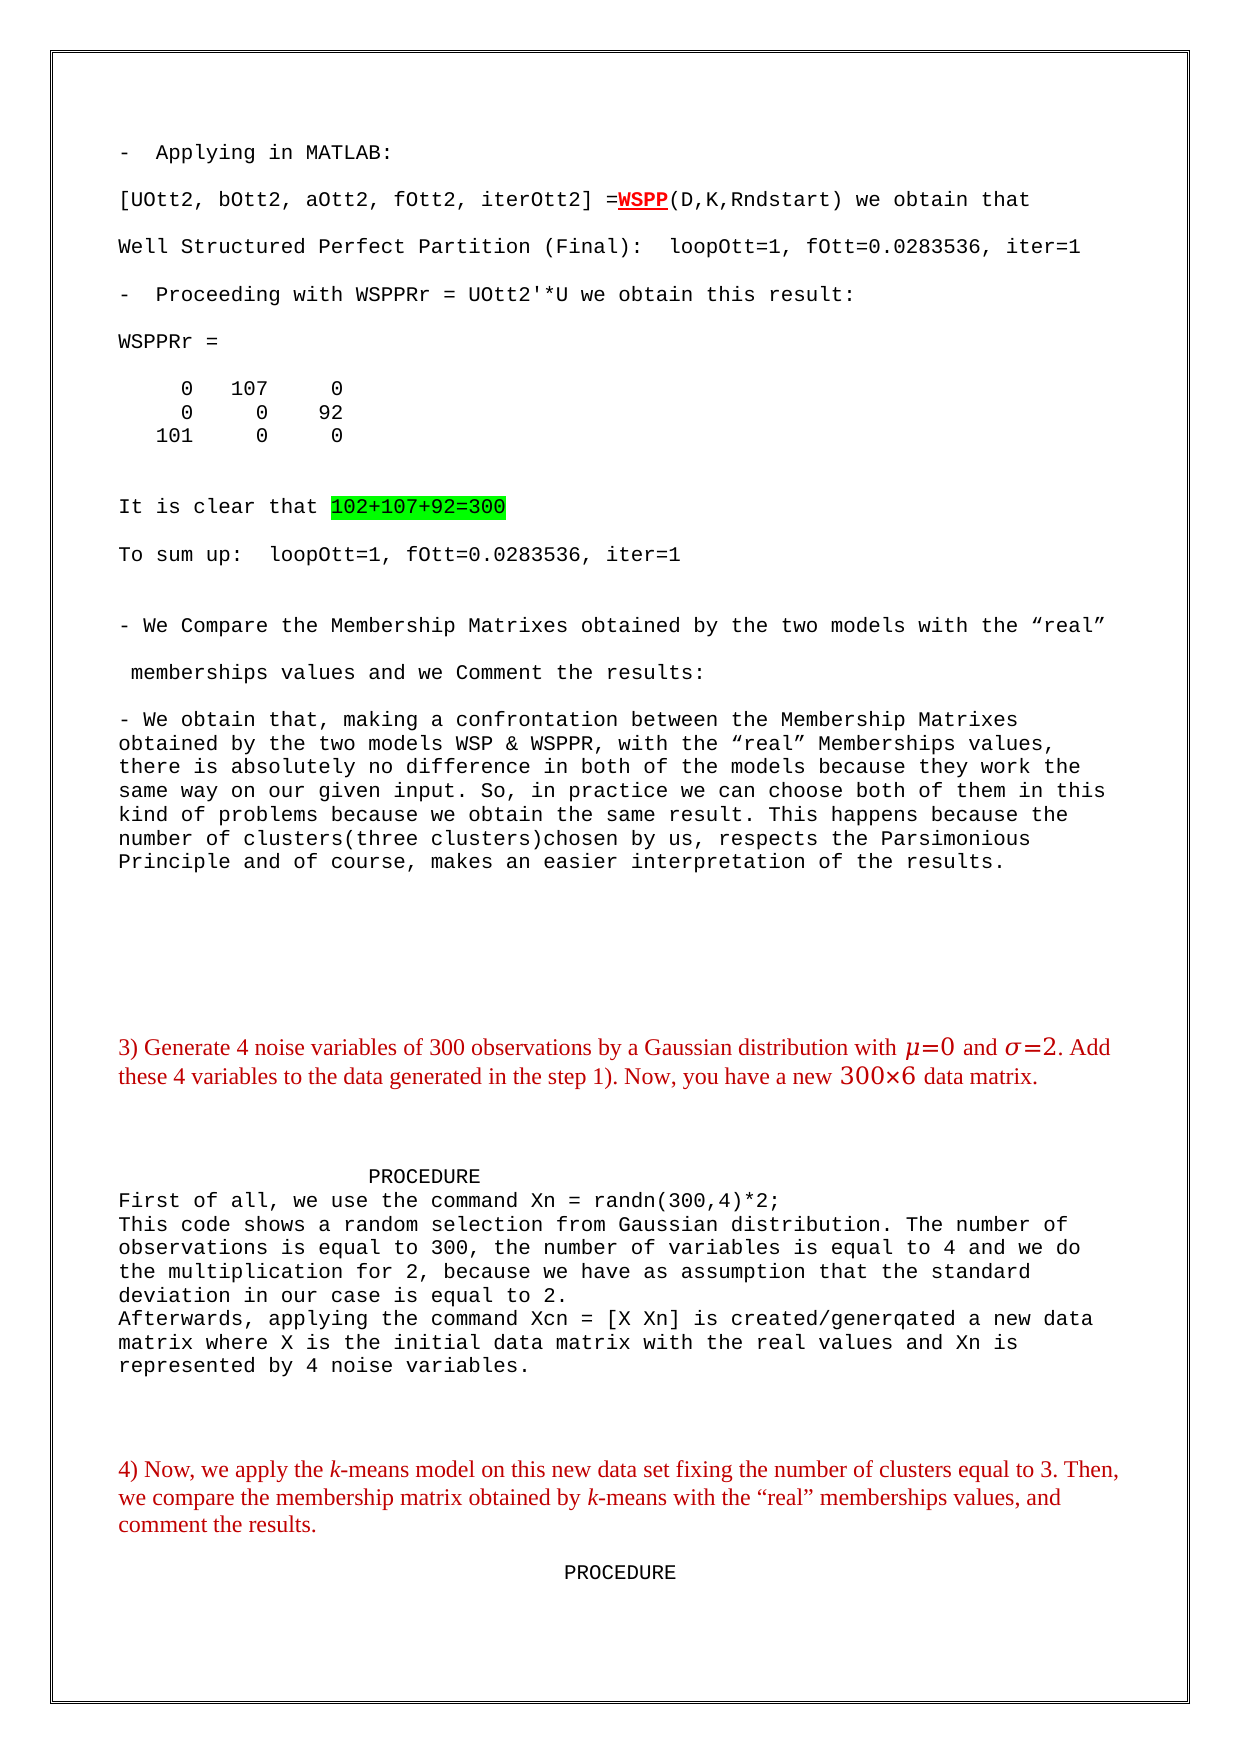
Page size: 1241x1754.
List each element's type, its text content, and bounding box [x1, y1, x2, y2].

text - We obtain that, making a confrontation between the Membership Matrixes obtained by the two models WSP & WSPPR, with the “real” Memberships values, there is absolutely no difference in both of the models because they work the same way on our given input. So, in practice we can choose both of them in this kind of problems because we obtain the same result. This happens because the number of clusters(three clusters)chosen by us, respects the Parsimonious Principle and of course, makes an easier interpretation of the results. [118, 709, 1122, 875]
text - Proceeding with WSPPRr = UOtt2'*U we obtain this result: [118, 284, 1122, 307]
text WSPPRr = [118, 331, 1122, 354]
text First of all, we use the command Xn = randn(300,4)*2; [118, 1190, 1122, 1214]
text 101 0 0 [118, 426, 1122, 449]
text Afterwards, applying the command Xcn = [X Xn] is created/generqated a new data matrix where X is the initial data matrix with the real values and Xn is represented by 4 noise variables. [118, 1308, 1122, 1379]
text 0 107 0 [118, 378, 1122, 402]
text PROCEDURE [118, 1166, 1122, 1190]
text 4) Now, we apply the k-means model on this new data set fixing the number of clusters equal to 3. Then, we compare the membership matrix obtained by k-means with the “real” memberships values, and comment the results. [118, 1455, 1122, 1538]
text Well Structured Perfect Partition (Final): loopOtt=1, fOtt=0.0283536, iter=1 [118, 236, 1122, 260]
text - We Compare the Membership Matrixes obtained by the two models with the “real” [118, 615, 1122, 638]
text PROCEDURE [118, 1562, 1122, 1585]
text [UOtt2, bOtt2, aOtt2, fOtt2, iterOtt2] =WSPP(D,K,Rndstart) we obtain that [118, 189, 1122, 213]
text memberships values and we Comment the results: [118, 662, 1122, 686]
text To sum up: loopOtt=1, fOtt=0.0283536, iter=1 [118, 544, 1122, 567]
text 3) Generate 4 noise variables of 300 observations by a Gaussian distribution with 𝜇=0 and 𝜎=2. Add these 4 variables to the data generated in the step 1). Now, you have a new 300×6 data matrix. [118, 1032, 1122, 1090]
text It is clear that 102+107+92=300 [118, 496, 1122, 520]
text This code shows a random selection from Gaussian distribution. The number of observations is equal to 300, the number of variables is equal to 4 and we do the multiplication for 2, because we have as assumption that the standard deviation in our case is equal to 2. [118, 1214, 1122, 1308]
text 0 0 92 [118, 402, 1122, 426]
text - Applying in MATLAB: [118, 142, 1122, 165]
